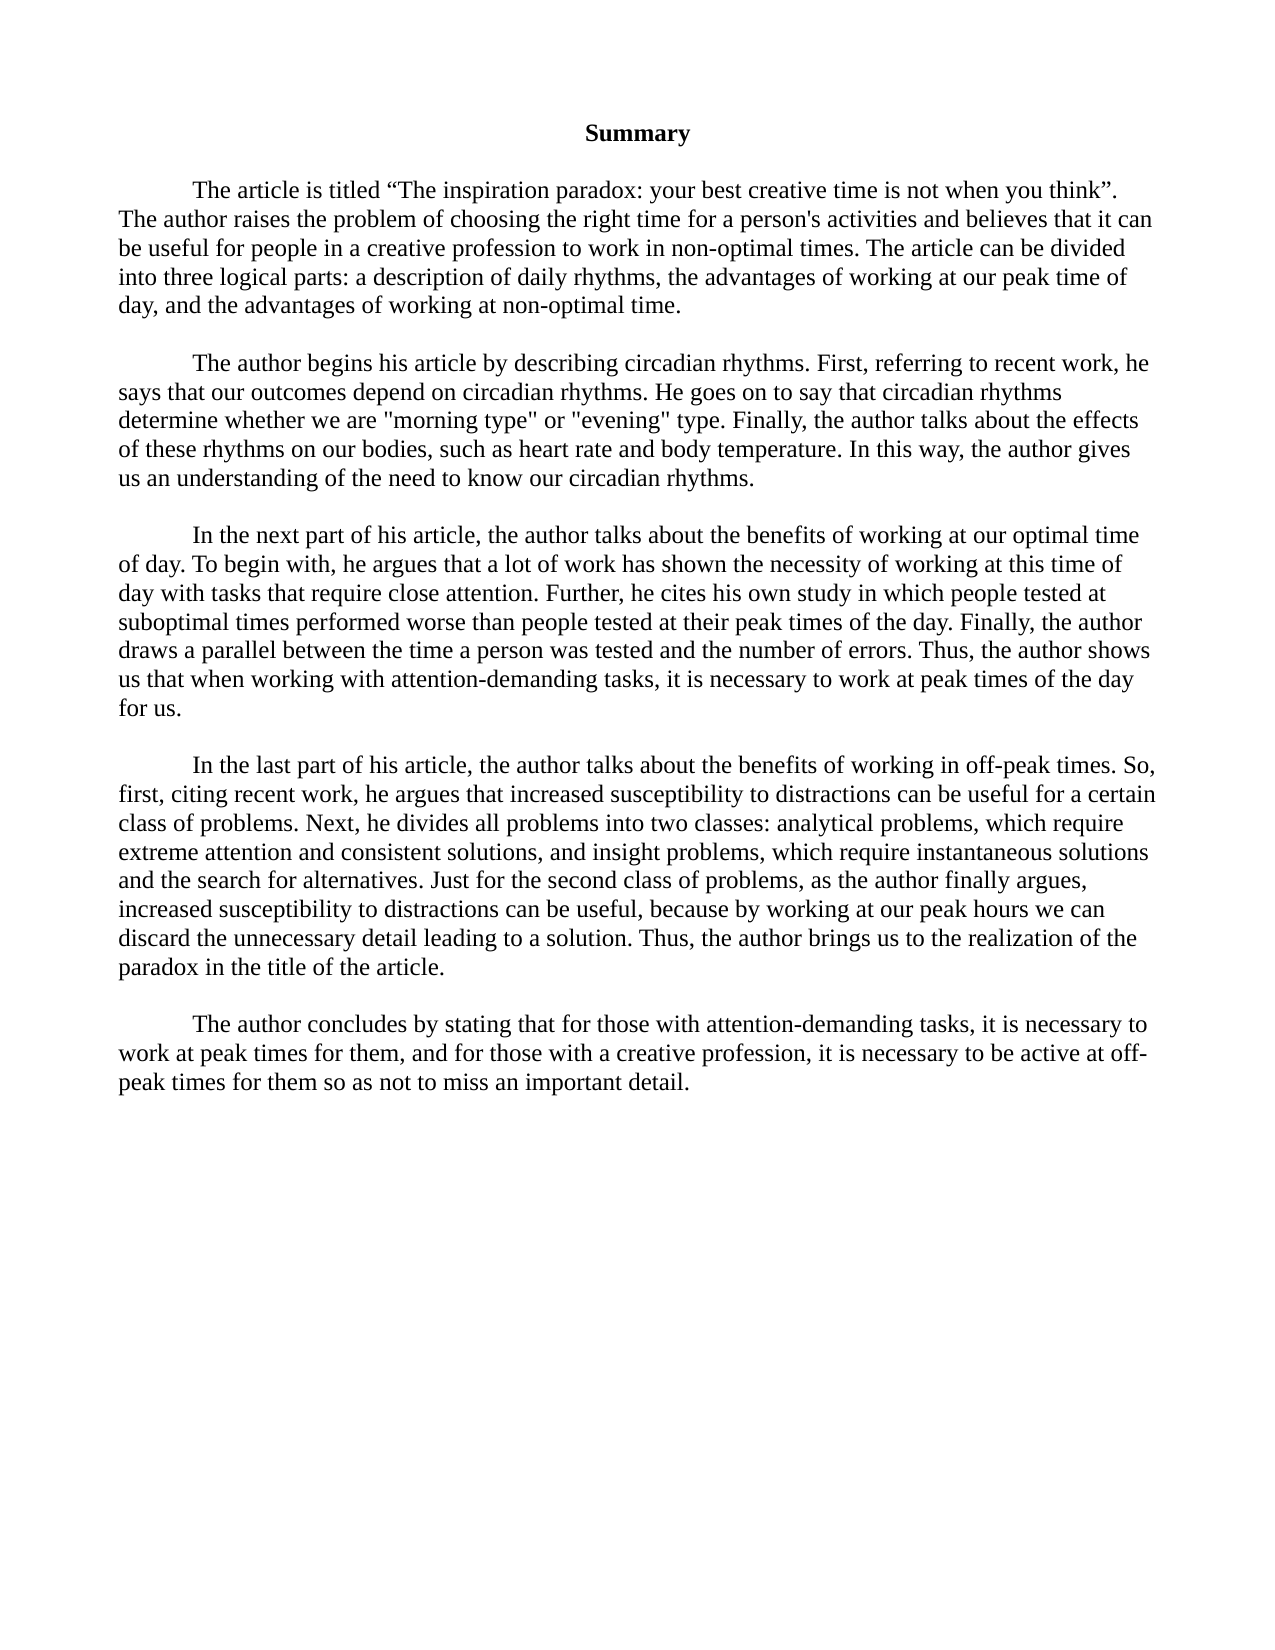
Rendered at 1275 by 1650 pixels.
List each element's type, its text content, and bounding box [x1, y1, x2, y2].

text In the next part of his article, the author talks about the benefits of working at our optimal time of day. To begin with, he argues that a lot of work has shown the necessity of working at this time of day with tasks that require close attention. Further, he cites his own study in which people tested at suboptimal times performed worse than people tested at their peak times of the day. Finally, the author draws a parallel between the time a person was tested and the number of errors. Thus, the author shows us that when working with attention-demanding tasks, it is necessary to work at peak times of the day for us. [118, 521, 1157, 722]
text In the last part of his article, the author talks about the benefits of working in off-peak times. So, first, citing recent work, he argues that increased susceptibility to distractions can be useful for a certain class of problems. Next, he divides all problems into two classes: analytical problems, which require extreme attention and consistent solutions, and insight problems, which require instantaneous solutions and the search for alternatives. Just for the second class of problems, as the author finally argues, increased susceptibility to distractions can be useful, because by working at our peak hours we can discard the unnecessary detail leading to a solution. Thus, the author brings us to the realization of the paradox in the title of the article. [118, 751, 1157, 981]
text The article is titled “The inspiration paradox: your best creative time is not when you think”. The author raises the problem of choosing the right time for a person's activities and believes that it can be useful for people in a creative profession to work in non-optimal times. The article can be divided into three logical parts: a description of daily rhythms, the advantages of working at our peak time of day, and the advantages of working at non-optimal time. [118, 176, 1157, 319]
text Summary [118, 118, 1157, 147]
text The author concludes by stating that for those with attention-demanding tasks, it is necessary to work at peak times for them, and for those with a creative profession, it is necessary to be active at off-peak times for them so as not to miss an important detail. [118, 1009, 1157, 1096]
text The author begins his article by describing circadian rhythms. First, referring to recent work, he says that our outcomes depend on circadian rhythms. He goes on to say that circadian rhythms determine whether we are "morning type" or "evening" type. Finally, the author talks about the effects of these rhythms on our bodies, such as heart rate and body temperature. In this way, the author gives us an understanding of the need to know our circadian rhythms. [118, 348, 1157, 492]
